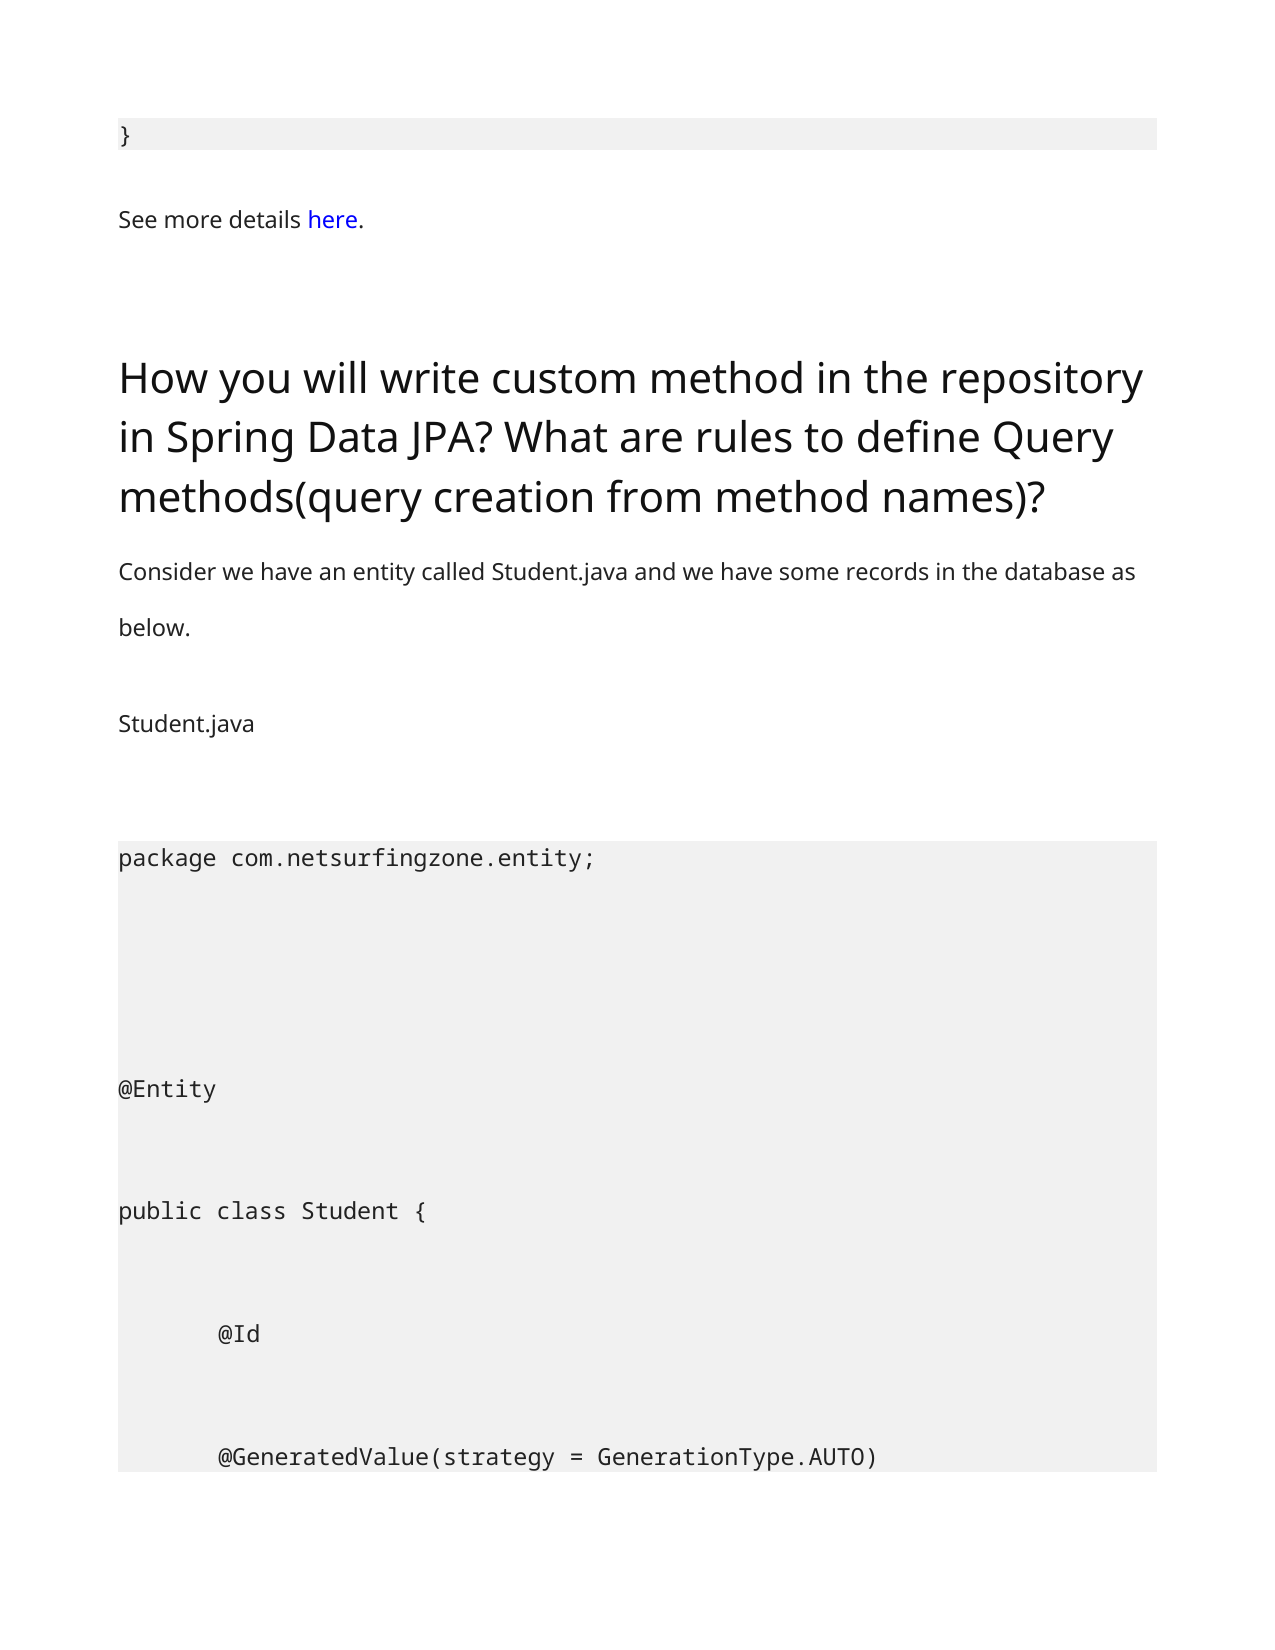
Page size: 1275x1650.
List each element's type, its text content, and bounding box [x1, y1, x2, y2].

text @GeneratedValue(strategy = GenerationType.AUTO) [118, 1440, 1157, 1472]
text package com.netsurfingzone.entity; [118, 841, 1157, 873]
text Consider we have an entity called Student.java and we have some records in the database as below. [118, 556, 1157, 643]
subtitle How you will write custom method in the repository in Spring Data JPA? What are rules to define Query methods(query creation from method names)? [118, 346, 1157, 524]
text @Entity [118, 1072, 1157, 1104]
text public class Student { [118, 1194, 1157, 1227]
text @Id [118, 1317, 1157, 1349]
text See more details here. [118, 203, 1157, 235]
text } [118, 118, 1157, 150]
text Student.java [118, 708, 1157, 739]
